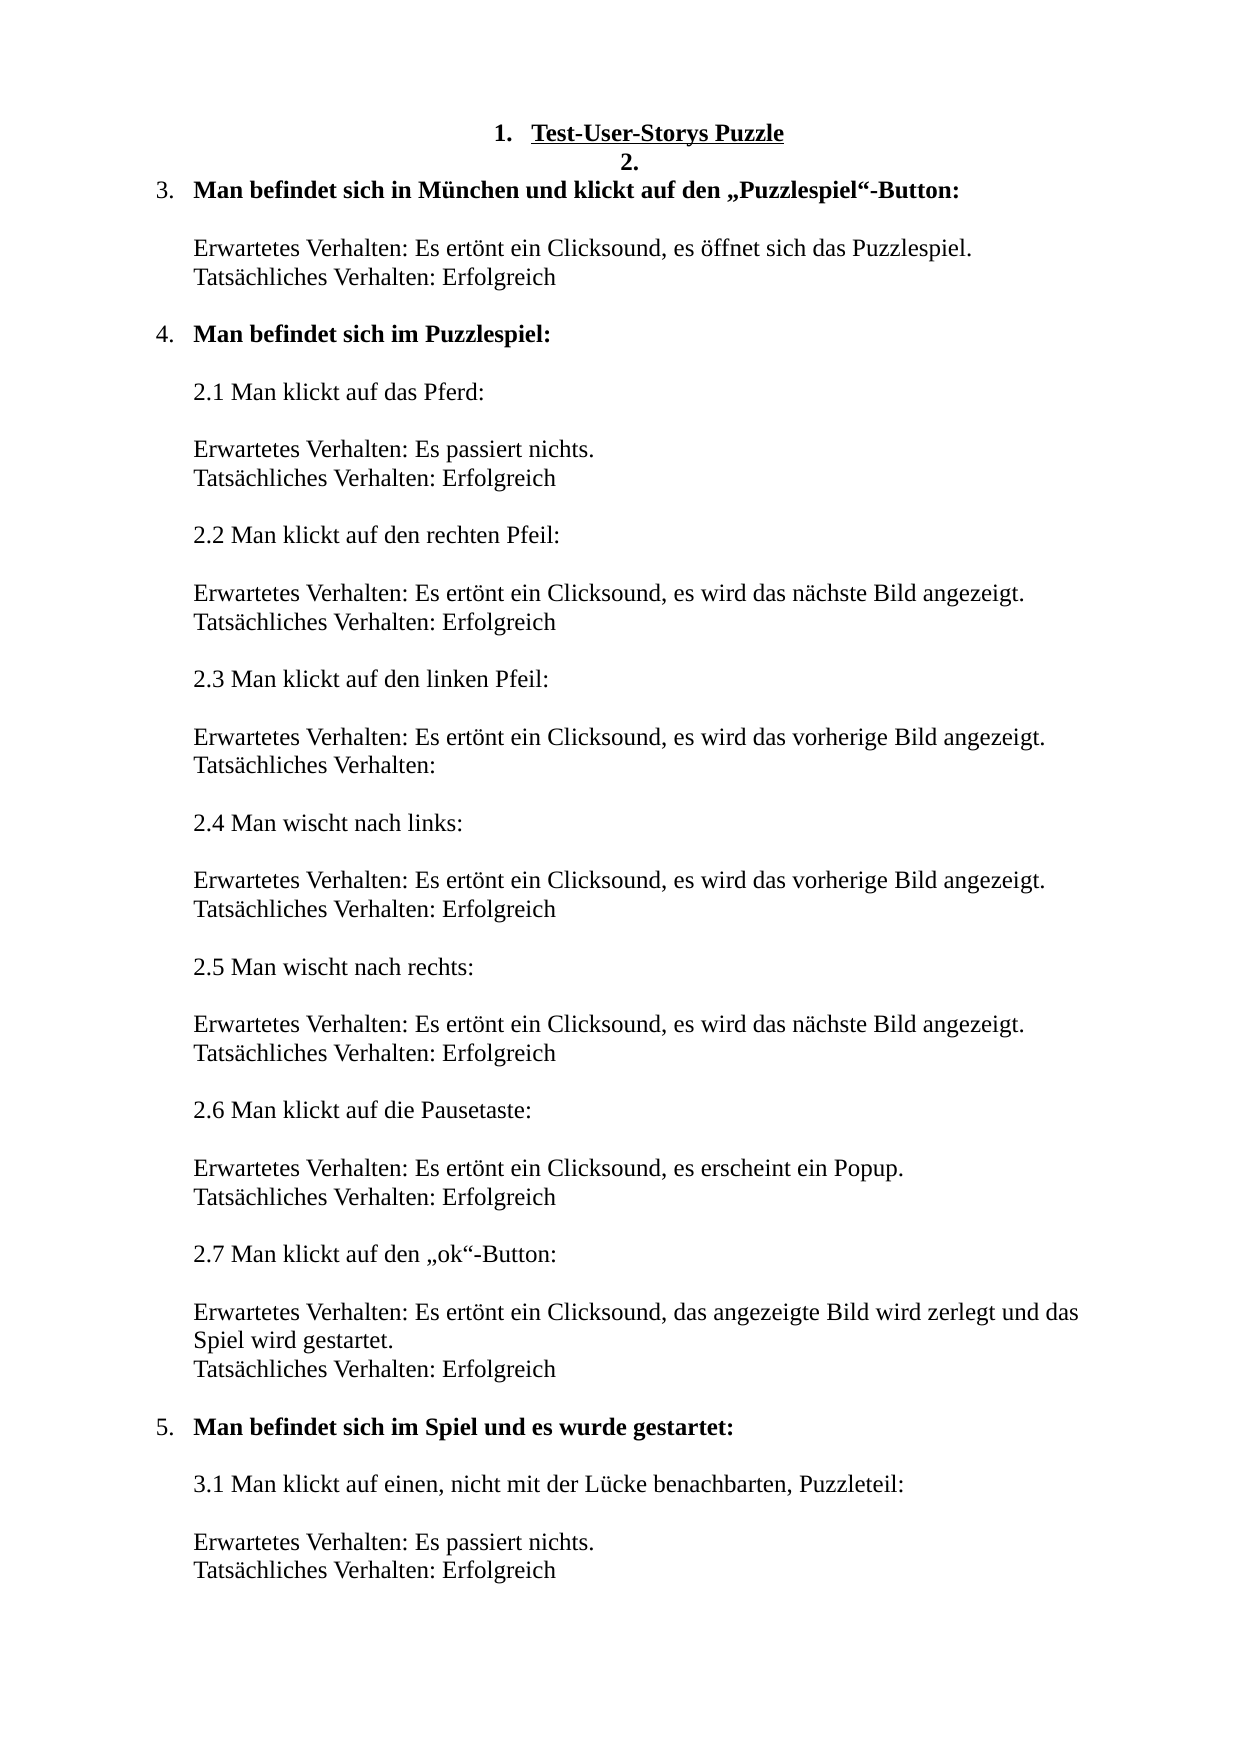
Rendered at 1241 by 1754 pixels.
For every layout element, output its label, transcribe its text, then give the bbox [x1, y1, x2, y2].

list Test-User-Storys Puzzle [156, 118, 1122, 147]
list 2.1 Man klickt auf das Pferd: Erwartetes Verhalten: Es passiert nichts. Tatsächliches Verhalten: Erfolgreich 2.2 Man klickt auf den rechten Pfeil: Erwartetes Verhalten: Es ertönt ein Clicksound, es wird das nächste Bild angezeigt. Tatsächliches Verhalten: Erfolgreich 2.3 Man klickt auf den linken Pfeil: Erwartetes Verhalten: Es ertönt ein Clicksound, es wird das vorherige Bild angezeigt. Tatsächliches Verhalten: 2.4 Man wischt nach links: Erwartetes Verhalten: Es ertönt ein Clicksound, es wird das vorherige Bild angezeigt. Tatsächliches Verhalten: Erfolgreich 2.5 Man wischt nach rechts: Erwartetes Verhalten: Es ertönt ein Clicksound, es wird das nächste Bild angezeigt. Tatsächliches Verhalten: Erfolgreich 2.6 Man klickt auf die Pausetaste: Erwartetes Verhalten: Es ertönt ein Clicksound, es erscheint ein Popup. Tatsächliches Verhalten: Erfolgreich 2.7 Man klickt auf den „ok“-Button: Erwartetes Verhalten: Es ertönt ein Clicksound, das angezeigte Bild wird zerlegt und das Spiel wird gestartet. Tatsächliches Verhalten: Erfolgreich [156, 377, 1122, 1412]
list Man befindet sich im Spiel und es wurde gestartet: 3.1 Man klickt auf einen, nicht mit der Lücke benachbarten, Puzzleteil: Erwartetes Verhalten: Es passiert nichts. Tatsächliches Verhalten: Erfolgreich [156, 1412, 1122, 1613]
list Man befindet sich im Puzzlespiel: [156, 319, 1122, 377]
list Man befindet sich in München und klickt auf den „Puzzlespiel“-Button: Erwartetes Verhalten: Es ertönt ein Clicksound, es öffnet sich das Puzzlespiel. Tatsächliches Verhalten: Erfolgreich [156, 176, 1122, 319]
